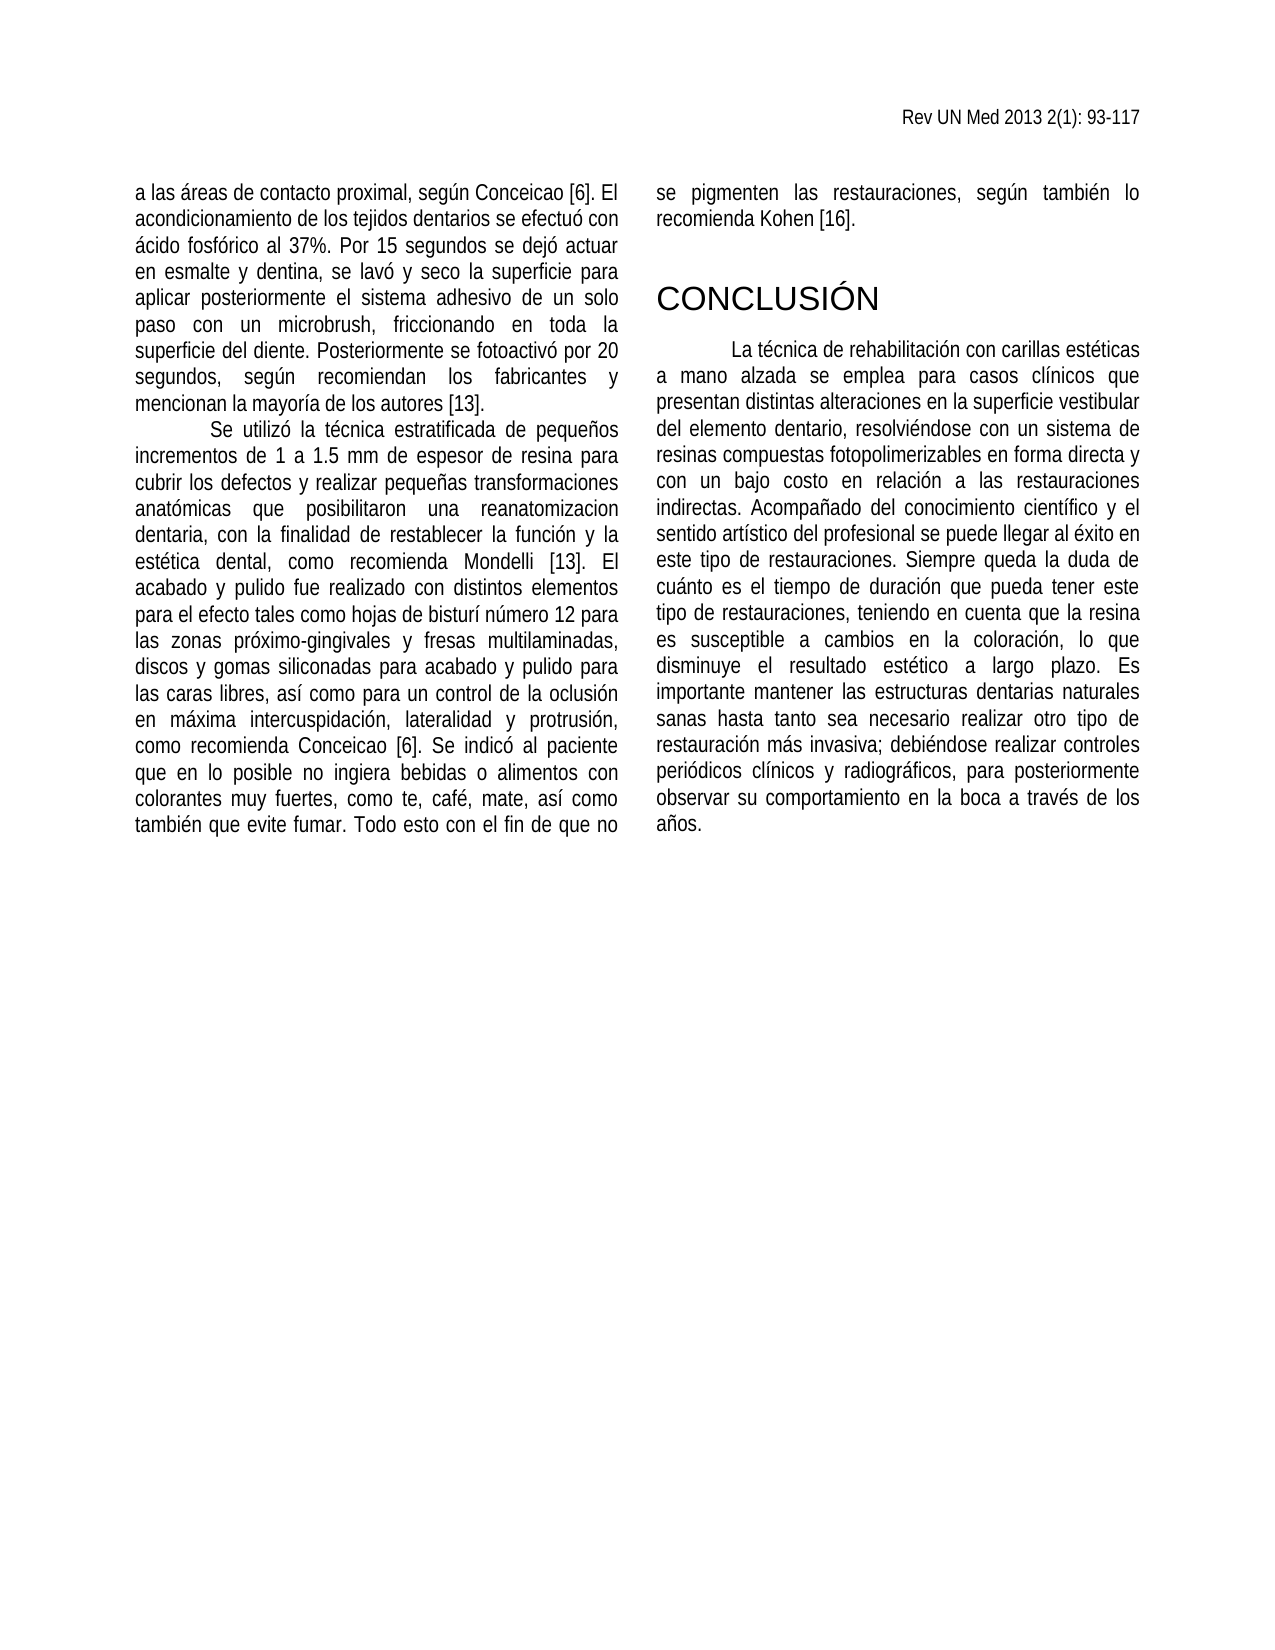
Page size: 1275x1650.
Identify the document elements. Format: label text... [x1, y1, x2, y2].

text La técnica de rehabilitación con carillas estéticas a mano alzada se emplea para casos clínicos que presentan distintas alteraciones en la superficie vestibular del elemento dentario, resolviéndose con un sistema de resinas compuestas fotopolimerizables en forma directa y con un bajo costo en relación a las restauraciones indirectas. Acompañado del conocimiento científico y el sentido artístico del profesional se puede llegar al éxito en este tipo de restauraciones. Siempre queda la duda de cuánto es el tiempo de duración que pueda tener este tipo de restauraciones, teniendo en cuenta que la resina es susceptible a cambios en la coloración, lo que disminuye el resultado estético a largo plazo. Es importante mantener las estructuras dentarias naturales sanas hasta tanto sea necesario realizar otro tipo de restauración más invasiva; debiéndose realizar controles periódicos clínicos y radiográficos, para posteriormente observar su comportamiento en la boca a través de los años. [656, 336, 1140, 836]
text Se utilizó la técnica estratificada de pequeños incrementos de 1 a 1.5 mm de espesor de resina para cubrir los defectos y realizar pequeñas transformaciones anatómicas que posibilitaron una reanatomizacion dentaria, con la finalidad de restablecer la función y la estética dental, como recomienda Mondelli [13]. El acabado y pulido fue realizado con distintos elementos para el efecto tales como hojas de bisturí número 12 para las zonas próximo-gingivales y fresas multilaminadas, discos y gomas siliconadas para acabado y pulido para las caras libres, así como para un control de la oclusión en máxima intercuspidación, lateralidad y protrusión, como recomienda Conceicao [6]. Se indicó al paciente que en lo posible no ingiera bebidas o alimentos con colorantes muy fuertes, como te, café, mate, así como también que evite fumar. Todo esto con el fin de que no [135, 416, 619, 838]
subtitle CONCLUSIÓN [656, 279, 1140, 317]
text a las áreas de contacto proximal, según Conceicao [6]. El acondicionamiento de los tejidos dentarios se efectuó con ácido fosfórico al 37%. Por 15 segundos se dejó actuar en esmalte y dentina, se lavó y seco la superficie para aplicar posteriormente el sistema adhesivo de un solo paso con un microbrush, friccionando en toda la superficie del diente. Posteriormente se fotoactivó por 20 segundos, según recomiendan los fabricantes y mencionan la mayoría de los autores [13]. [135, 179, 619, 416]
text se pigmenten las restauraciones, según también lo recomienda Kohen [16]. [656, 179, 1140, 232]
